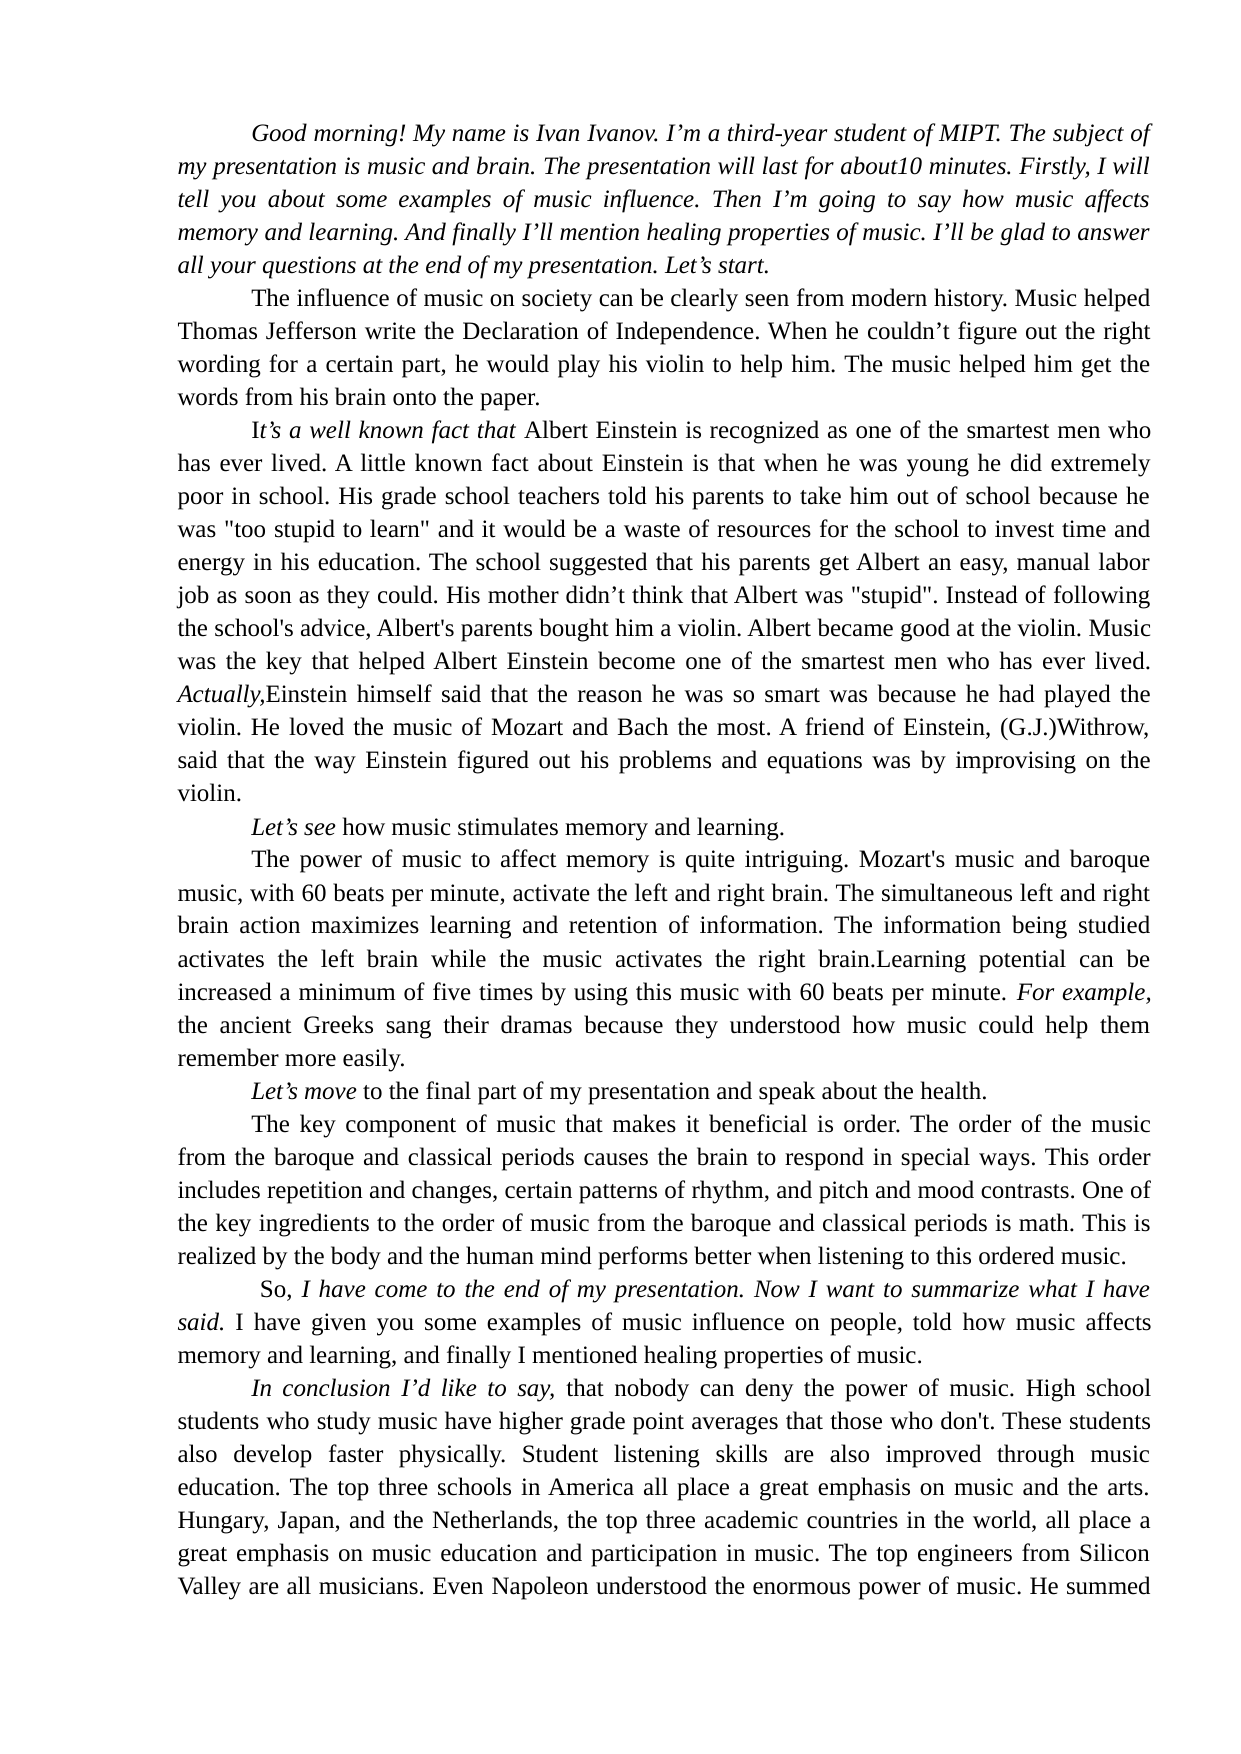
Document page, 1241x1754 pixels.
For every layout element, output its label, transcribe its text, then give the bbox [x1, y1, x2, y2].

text It’s a well known fact that Albert Einstein is recognized as one of the smartest men who has ever lived. A little known fact about Einstein is that when he was young he did extremely poor in school. His grade school teachers told his parents to take him out of school because he was "too stupid to learn" and it would be a waste of resources for the school to invest time and energy in his education. The school suggested that his parents get Albert an easy, manual labor job as soon as they could. His mother didn’t think that Albert was "stupid". Instead of following the school's advice, Albert's parents bought him a violin. Albert became good at the violin. Music was the key that helped Albert Einstein become one of the smartest men who has ever lived. Actually,Einstein himself said that the reason he was so smart was because he had played the violin. He loved the music of Mozart and Bach the most. A friend of Einstein, (G.J.)Withrow, said that the way Einstein figured out his problems and equations was by improvising on the violin. [177, 415, 1152, 807]
text The influence of music on society can be clearly seen from modern history. Music helped Thomas Jefferson write the Declaration of Independence. When he couldn’t figure out the right wording for a certain part, he would play his violin to help him. The music helped him get the words from his brain onto the paper. [177, 283, 1152, 411]
text So, I have come to the end of my presentation. Now I want to summarize what I have said. I have given you some examples of music influence on people, told how music affects memory and learning, and finally I mentioned healing properties of music. [177, 1274, 1152, 1369]
text The key component of music that makes it beneficial is order. The order of the music from the baroque and classical periods causes the brain to respond in special ways. This order includes repetition and changes, certain patterns of rhythm, and pitch and mood contrasts. One of the key ingredients to the order of music from the baroque and classical periods is math. This is realized by the body and the human mind performs better when listening to this ordered music. [177, 1109, 1152, 1269]
text Good morning! My name is Ivan Ivanov. I’m a third-year student of MIPT. The subject of my presentation is music and brain. The presentation will last for about10 minutes. Firstly, I will tell you about some examples of music influence. Then I’m going to say how music affects memory and learning. And finally I’ll mention healing properties of music. I’ll be glad to answer all your questions at the end of my presentation. Let’s start. [177, 118, 1152, 279]
text In conclusion I’d like to say, that nobody can deny the power of music. High school students who study music have higher grade point averages that those who don't. These students also develop faster physically. Student listening skills are also improved through music education. The top three schools in America all place a great emphasis on music and the arts. Hungary, Japan, and the Netherlands, the top three academic countries in the world, all place a great emphasis on music education and participation in music. The top engineers from Silicon Valley are all musicians. Even Napoleon understood the enormous power of music. He summed [177, 1373, 1152, 1600]
text The power of music to affect memory is quite intriguing. Mozart's music and baroque music, with 60 beats per minute, activate the left and right brain. The simultaneous left and right brain action maximizes learning and retention of information. The information being studied activates the left brain while the music activates the right brain.Learning potential can be increased a minimum of five times by using this music with 60 beats per minute. For example, the ancient Greeks sang their dramas because they understood how music could help them remember more easily. [177, 844, 1152, 1071]
text Let’s see how music stimulates memory and learning. [177, 812, 1152, 840]
text Let’s move to the final part of my presentation and speak about the health. [177, 1076, 1152, 1104]
